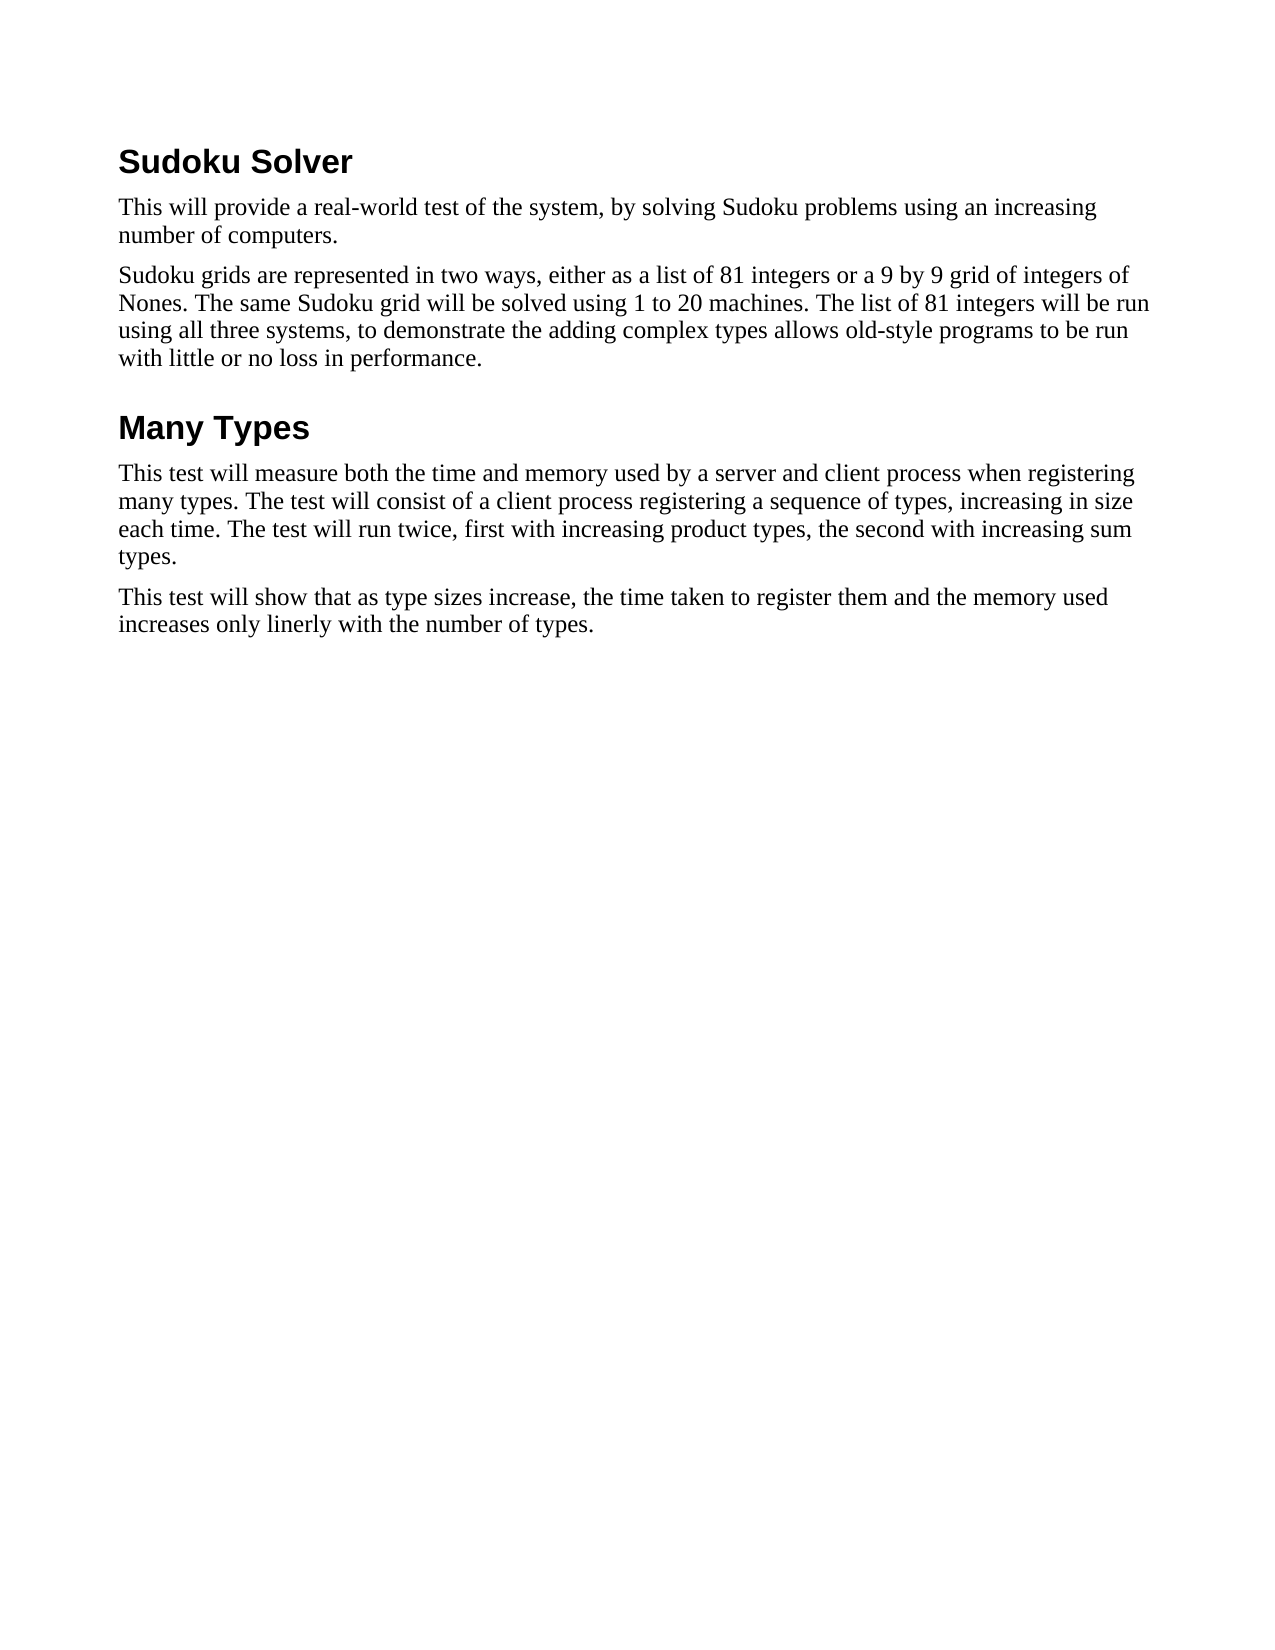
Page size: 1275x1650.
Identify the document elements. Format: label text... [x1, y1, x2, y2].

text This test will show that as type sizes increase, the time taken to register them and the memory used increases only linerly with the number of types. [118, 583, 1157, 638]
text Sudoku grids are represented in two ways, either as a list of 81 integers or a 9 by 9 grid of integers of Nones. The same Sudoku grid will be solved using 1 to 20 machines. The list of 81 integers will be run using all three systems, to demonstrate the adding complex types allows old-style programs to be run with little or no loss in performance. [118, 261, 1157, 372]
subtitle Many Types [118, 409, 1157, 447]
text This will provide a real-world test of the system, by solving Sudoku problems using an increasing number of computers. [118, 193, 1157, 248]
text This test will measure both the time and memory used by a server and client process when registering many types. The test will consist of a client process registering a sequence of types, increasing in size each time. The test will run twice, first with increasing product types, the second with increasing sum types. [118, 459, 1157, 570]
subtitle Sudoku Solver [118, 143, 1157, 181]
